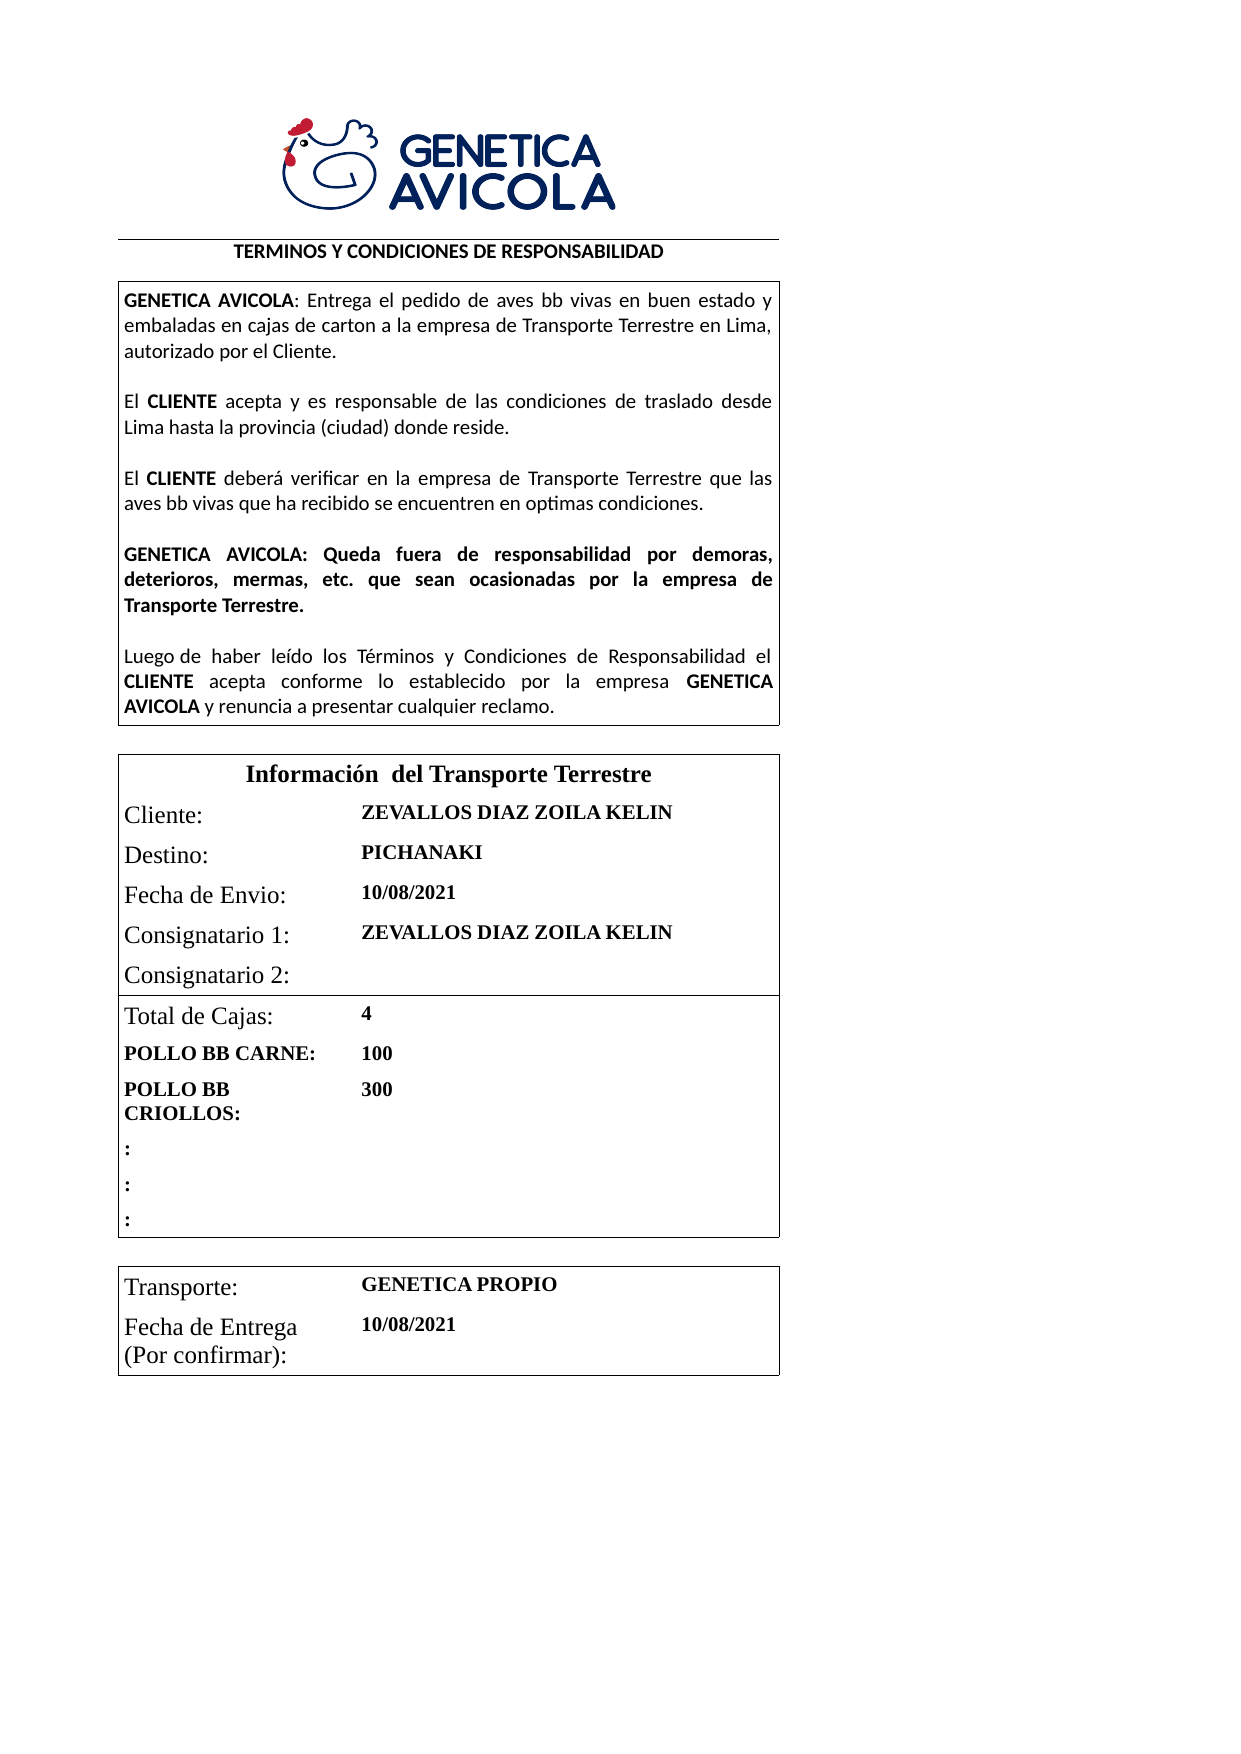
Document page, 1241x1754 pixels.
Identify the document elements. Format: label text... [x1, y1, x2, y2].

table_cell GENETICA AVICOLA: Entrega el pedido de aves bb vivas en buen estado y embaladas en cajas de carton a la empresa de Transporte Terrestre en Lima, autorizado por el Cliente. El CLIENTE acepta y es responsable de las condiciones de traslado desde Lima hasta la provincia (ciudad) donde reside. El CLIENTE deberá verificar en la empresa de Transporte Terrestre que las aves bb vivas que ha recibido se encuentren en optimas condiciones. GENETICA AVICOLA: Queda fuera de responsabilidad por demoras, deterioros, mermas, etc. que sean ocasionadas por la empresa de Transporte Terrestre. Luego de haber leído los Términos y Condiciones de Responsabilidad el CLIENTE acepta conforme lo establecido por la empresa GENETICA AVICOLA y renuncia a presentar cualquier reclamo. [119, 282, 779, 725]
table_cell Fecha de Entrega (Por confirmar): [119, 1306, 356, 1375]
picture [282, 118, 616, 210]
table_cell 10/08/2021 [356, 874, 779, 914]
table_cell : [119, 1201, 356, 1237]
table_cell Fecha de Envio: [119, 874, 356, 914]
table_cell 10/08/2021 [356, 1306, 779, 1375]
table_cell : [119, 1166, 356, 1201]
table_cell Total de Cajas: [119, 996, 356, 1035]
table_cell [356, 955, 779, 995]
table_header Información del Transporte Terrestre [119, 755, 779, 794]
table_cell [356, 1130, 779, 1166]
table_cell [356, 1166, 779, 1201]
table_cell Consignatario 1: [119, 915, 356, 955]
table_cell Cliente: [119, 794, 356, 834]
table_cell Destino: [119, 834, 356, 874]
table_cell [356, 1201, 779, 1237]
table_cell PICHANAKI [356, 834, 779, 874]
table_cell : [119, 1130, 356, 1166]
table_cell POLLO BB CARNE: [119, 1035, 356, 1071]
table_cell ZEVALLOS DIAZ ZOILA KELIN [356, 794, 779, 834]
table_cell Transporte: [119, 1267, 356, 1306]
table_cell Consignatario 2: [119, 955, 356, 995]
table_cell [118, 1238, 356, 1266]
table_cell POLLO BB CRIOLLOS: [119, 1071, 356, 1130]
table_cell 100 [356, 1035, 779, 1071]
table_cell ZEVALLOS DIAZ ZOILA KELIN [356, 915, 779, 955]
table_cell 4 [356, 996, 779, 1035]
table_header TERMINOS Y CONDICIONES DE RESPONSABILIDAD [118, 240, 779, 281]
table_cell [356, 1238, 779, 1266]
table_cell GENETICA PROPIO [356, 1267, 779, 1306]
table_cell 300 [356, 1071, 779, 1130]
